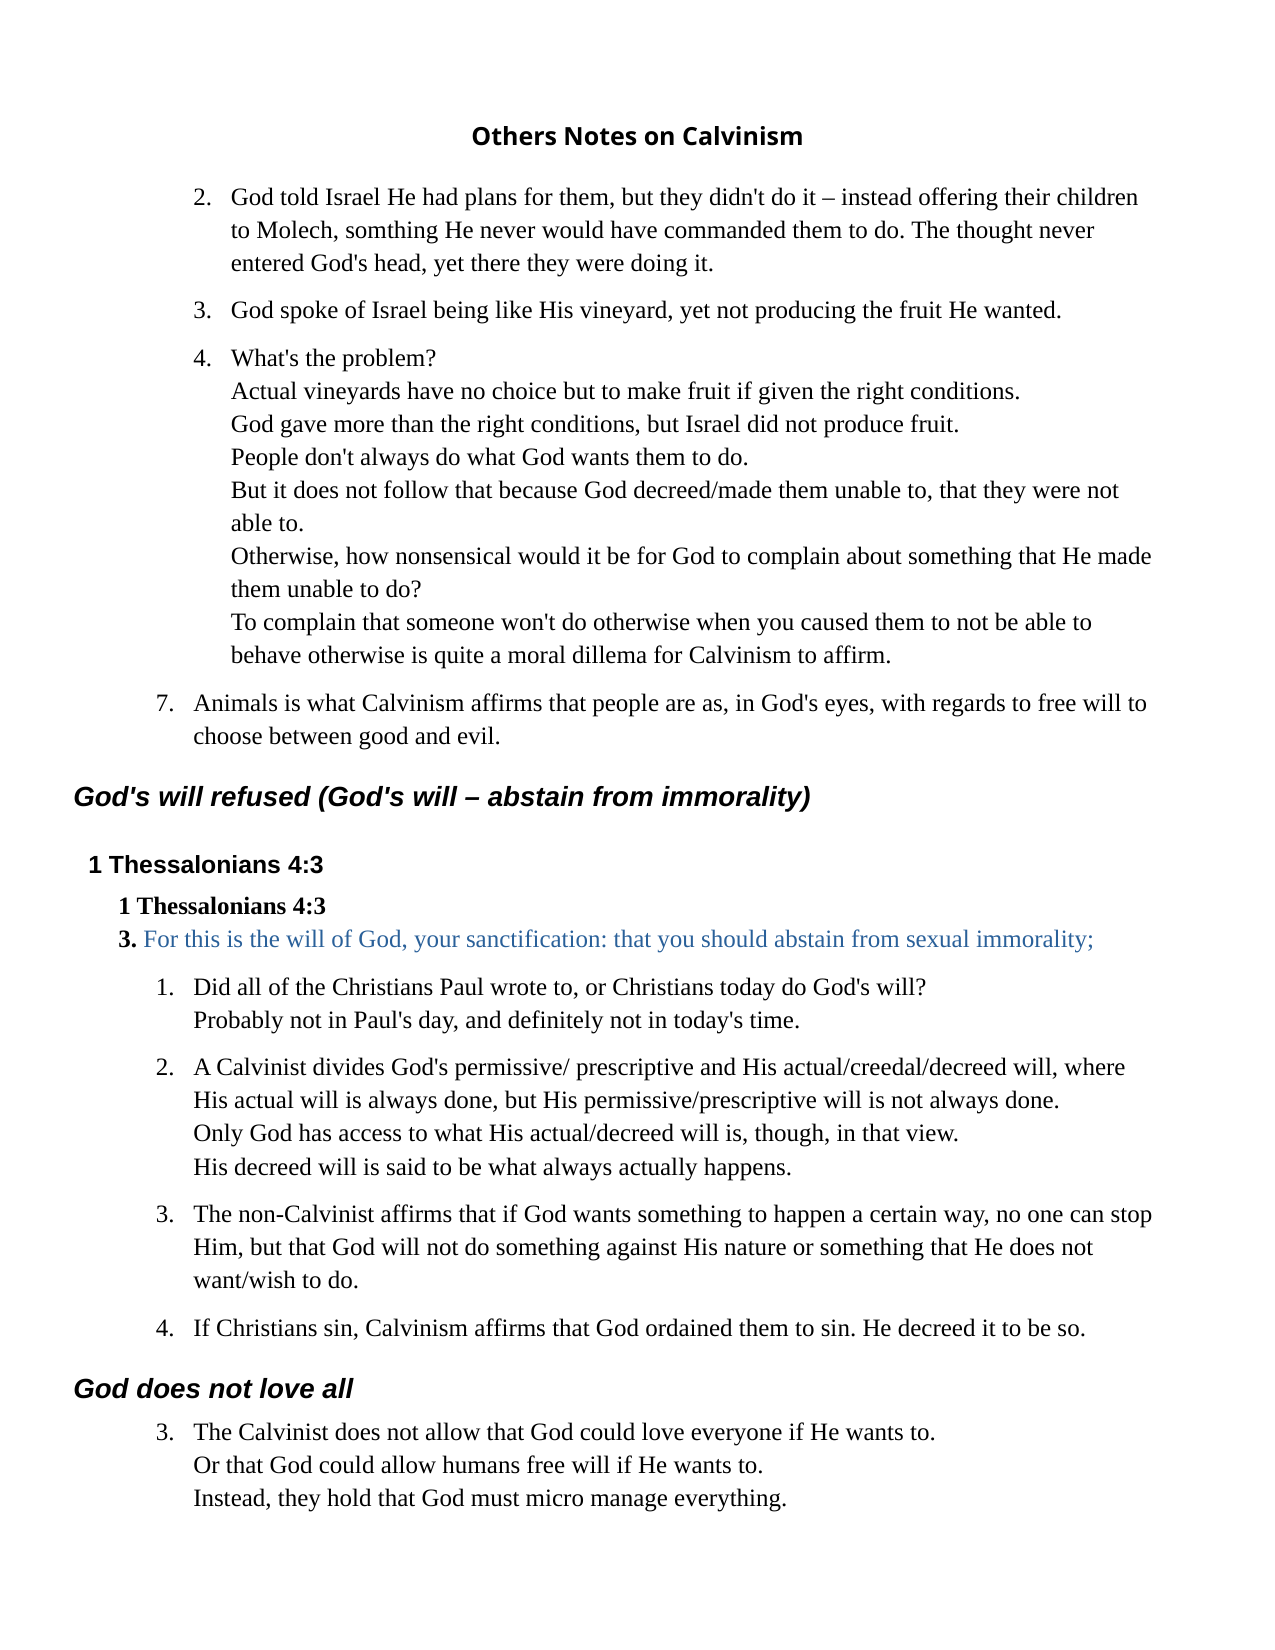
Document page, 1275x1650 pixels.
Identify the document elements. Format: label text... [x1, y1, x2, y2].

list The Calvinist does not allow that God could love everyone if He wants to. Or that God could allow humans free will if He wants to. Instead, they hold that God must micro manage everything. [156, 1417, 1157, 1512]
subtitle God's will refused (God's will – abstain from immorality) [73, 781, 1157, 813]
subtitle 1 Thessalonians 4:3 [88, 850, 1157, 879]
list If Christians sin, Calvinism affirms that God ordained them to sin. He decreed it to be so. [156, 1313, 1157, 1342]
list A Calvinist divides God's permissive/ prescriptive and His actual/creedal/decreed will, where His actual will is always done, but His permissive/prescriptive will is not always done. Only God has access to what His actual/decreed will is, though, in that view. His decreed will is said to be what always actually happens. [156, 1052, 1157, 1180]
list The non-Calvinist affirms that if God wants something to happen a certain way, no one can stop Him, but that God will not do something against His nature or something that He does not want/wish to do. [156, 1199, 1157, 1294]
list What's the problem? Actual vineyards have no choice but to make fruit if given the right conditions. God gave more than the right conditions, but Israel did not produce fruit. People don't always do what God wants them to do. But it does not follow that because God decreed/made them unable to, that they were not able to. Otherwise, how nonsensical would it be for God to complain about something that He made them unable to do? To complain that someone won't do otherwise when you caused them to not be able to behave otherwise is quite a moral dillema for Calvinism to affirm. [193, 343, 1157, 669]
list God told Israel He had plans for them, but they didn't do it – instead offering their children to Molech, somthing He never would have commanded them to do. The thought never entered God's head, yet there they were doing it. [193, 182, 1157, 276]
subtitle God does not love all [73, 1373, 1157, 1405]
list God spoke of Israel being like His vineyard, yet not producing the fruit He wanted. [193, 295, 1157, 324]
list Animals is what Calvinism affirms that people are as, in God's eyes, with regards to free will to choose between good and evil. [156, 688, 1157, 749]
list Did all of the Christians Paul wrote to, or Christians today do God's will? Probably not in Paul's day, and definitely not in today's time. [156, 972, 1157, 1034]
text 1 Thessalonians 4:3 3. For this is the will of God, your sanctification: that you should abstain from sexual immorality; [118, 891, 1157, 953]
